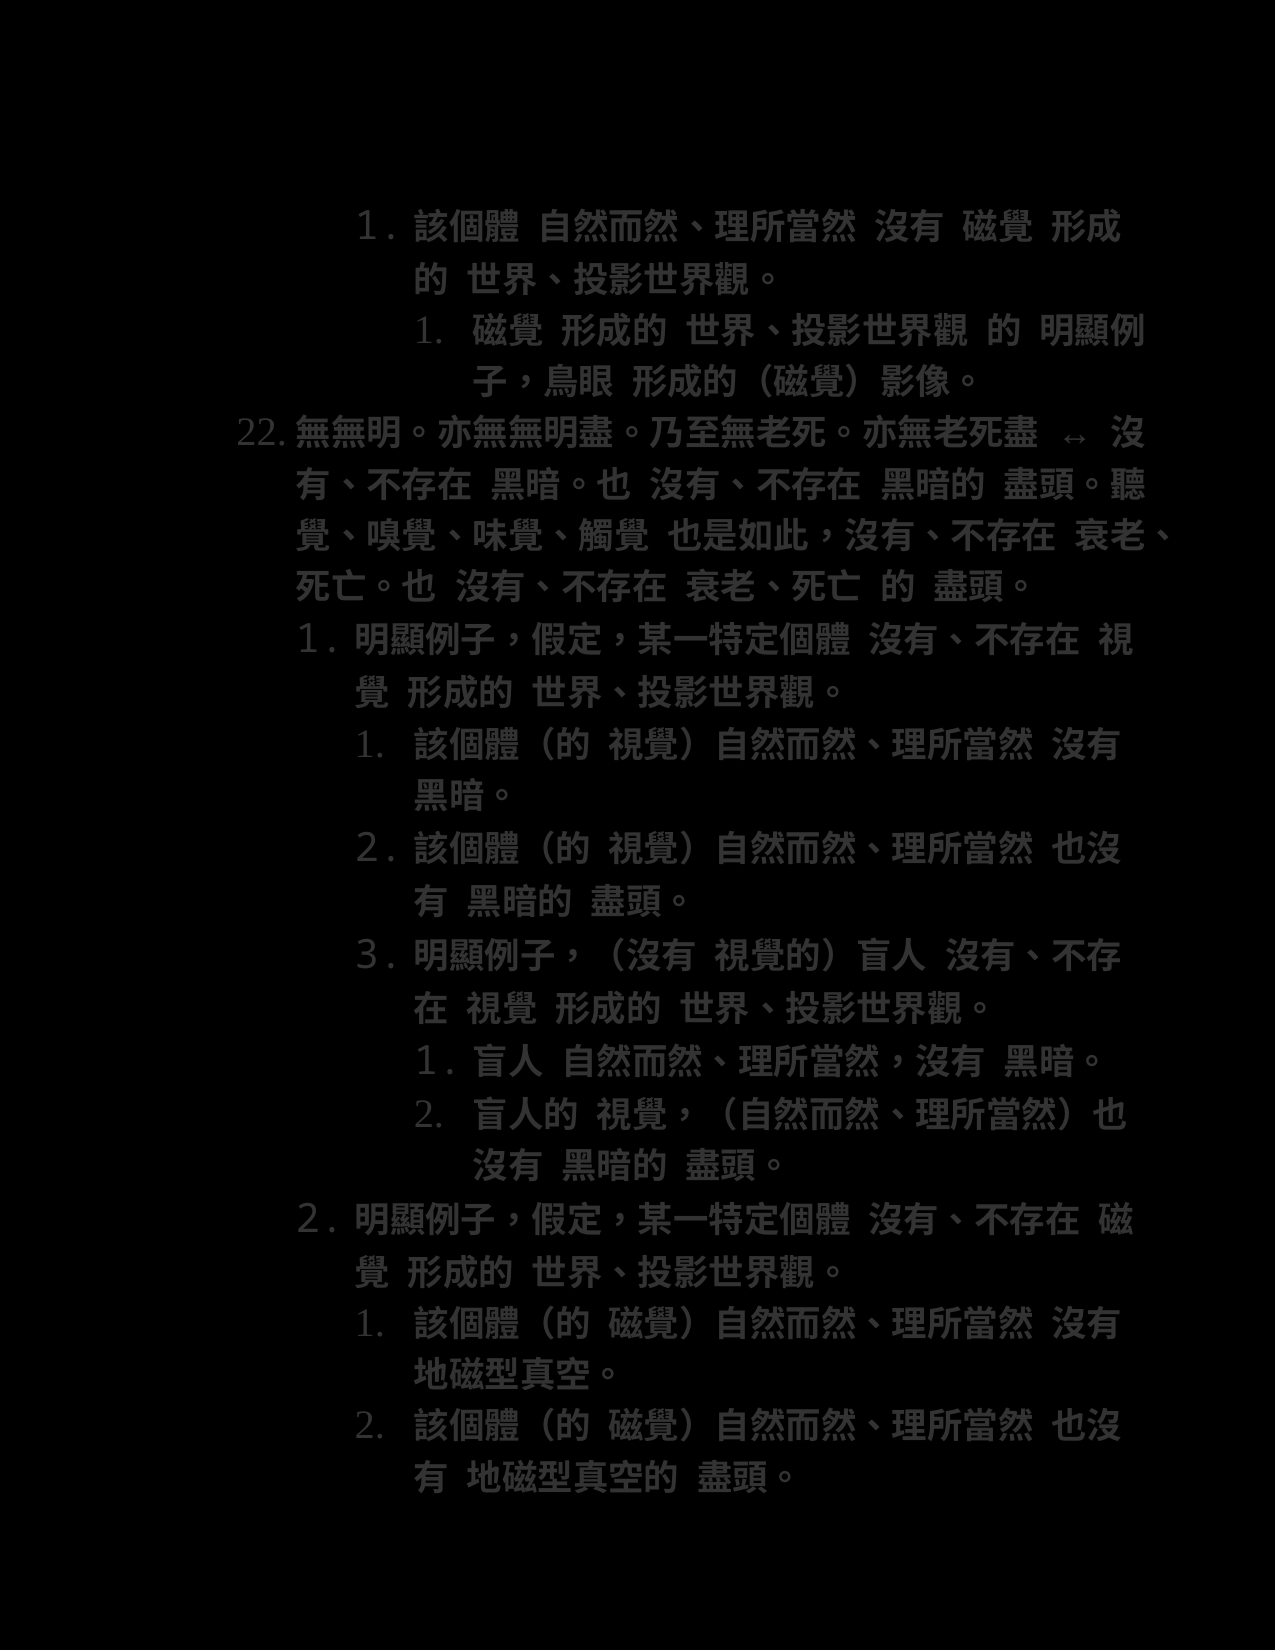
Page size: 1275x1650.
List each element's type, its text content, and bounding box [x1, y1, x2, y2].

list 無無明。亦無無明盡。乃至無老死。亦無老死盡 ↔ 沒有、不存在 黑暗。也 沒有、不存在 黑暗的 盡頭。聽覺、嗅覺、味覺、觸覺 也是如此，沒有、不存在 衰老、死亡。也 沒有、不存在 衰老、死亡 的 盡頭。 [236, 405, 1157, 610]
list 盲人的 視覺，（自然而然、理所當然）也 沒有 黑暗的 盡頭。 [413, 1086, 1157, 1189]
list 該個體（的 磁覺）自然而然、理所當然 也沒有 地磁型真空的 盡頭。 [354, 1398, 1157, 1500]
list 該個體（的 磁覺）自然而然、理所當然 沒有 地磁型真空。 [354, 1295, 1157, 1398]
list 磁覺 形成的 世界、投影世界觀 的 明顯例子，鳥眼 形成的（磁覺）影像。 [413, 302, 1157, 405]
list 該個體（的 視覺）自然而然、理所當然 沒有 黑暗。 [354, 716, 1157, 818]
list 明顯例子，（沒有 視覺的）盲人 沒有、不存在 視覺 形成的 世界、投影世界觀。 [354, 925, 1157, 1031]
list 盲人 自然而然、理所當然，沒有 黑暗。 [413, 1031, 1157, 1086]
list 該個體（的 視覺）自然而然、理所當然 也沒有 黑暗的 盡頭。 [354, 818, 1157, 925]
list 明顯例子，假定，某一特定個體 沒有、不存在 視覺 形成的 世界、投影世界觀。 [295, 610, 1157, 716]
list 明顯例子，假定，某一特定個體 沒有、不存在 磁覺 形成的 世界、投影世界觀。 [295, 1189, 1157, 1295]
list 該個體 自然而然、理所當然 沒有 磁覺 形成的 世界、投影世界觀。 [354, 196, 1157, 302]
